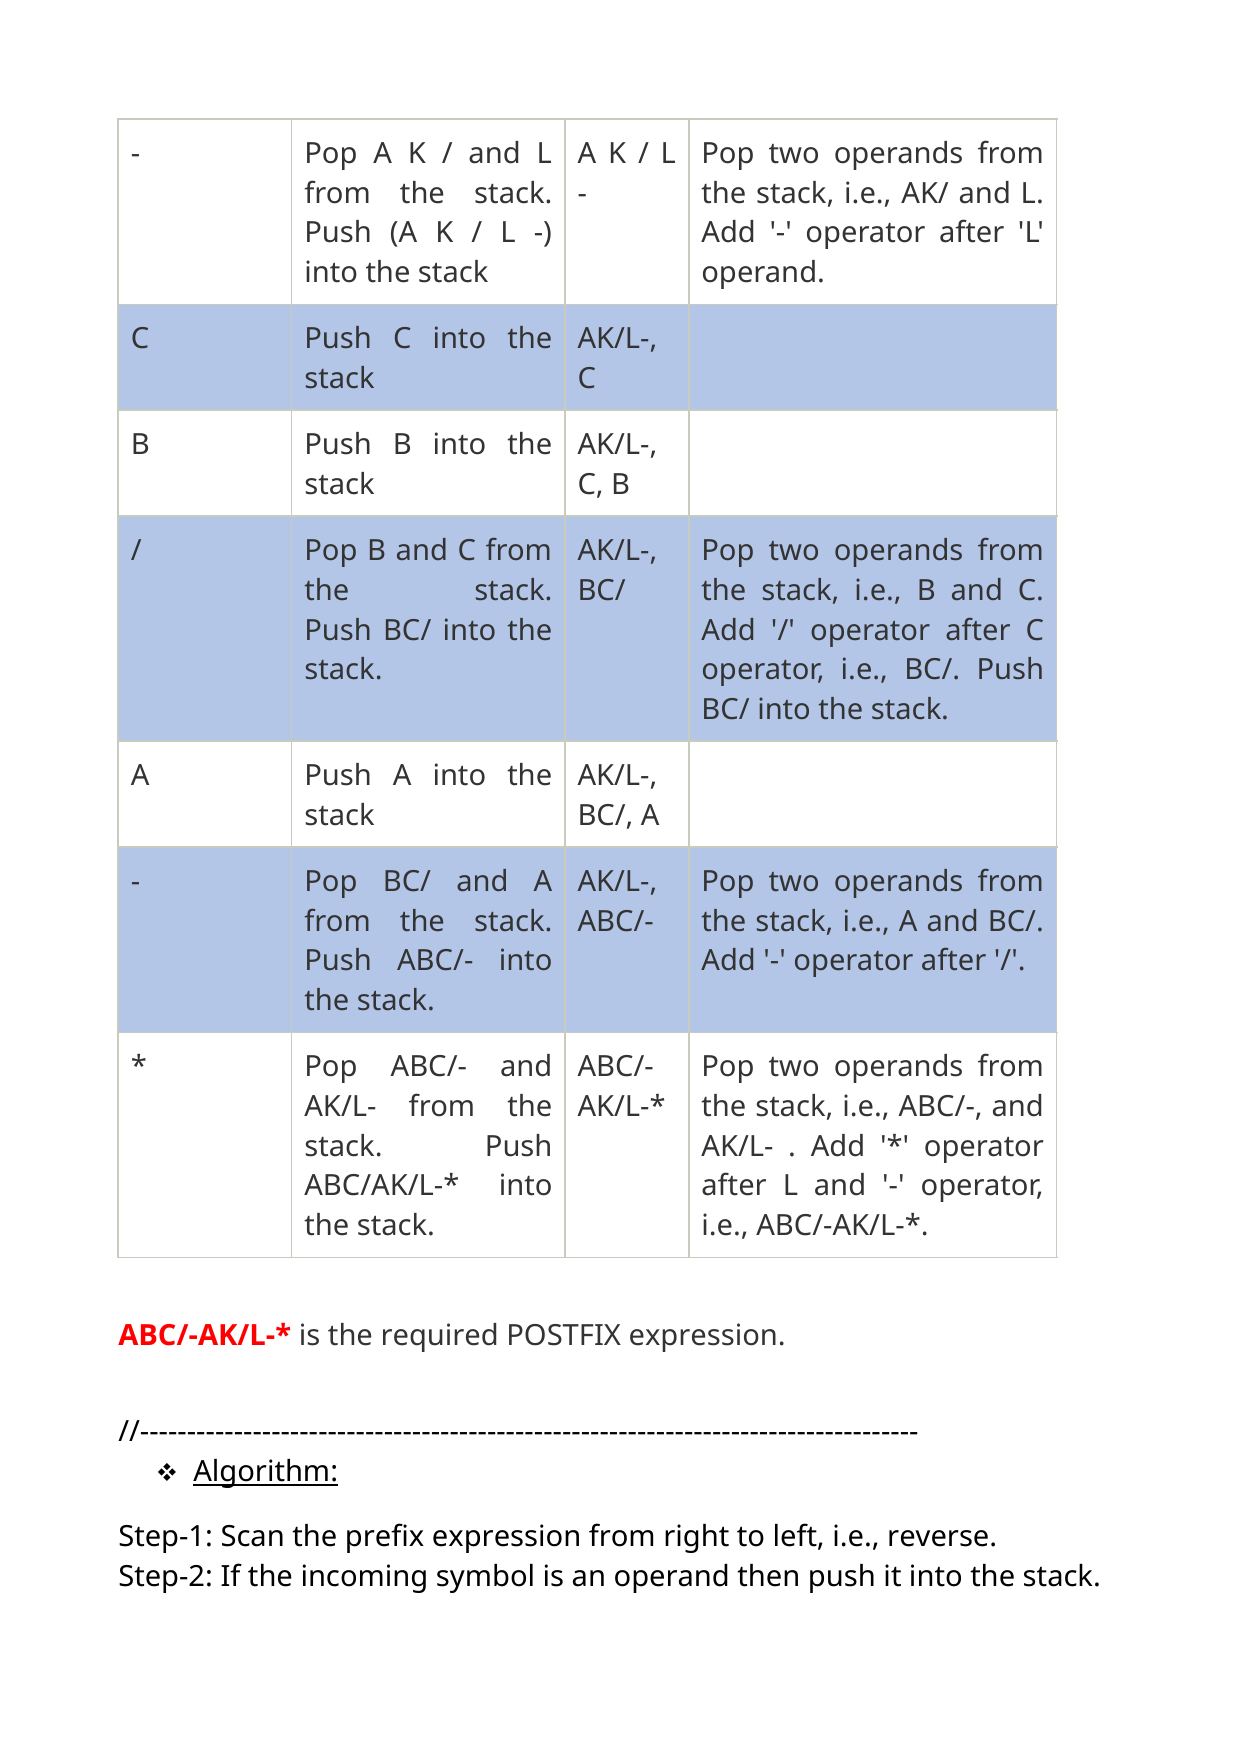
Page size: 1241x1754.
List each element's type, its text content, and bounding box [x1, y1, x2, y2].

table_cell [690, 305, 1056, 409]
table_cell - [119, 120, 291, 303]
table_cell Pop two operands from the stack, i.e., B and C. Add '/' operator after C operator, i.e., BC/. Push BC/ into the stack. [690, 517, 1056, 740]
table_cell AK/L-, C, B [566, 411, 688, 515]
table_cell [690, 742, 1056, 846]
table_cell Pop two operands from the stack, i.e., AK/ and L. Add '-' operator after 'L' operand. [690, 120, 1056, 303]
table_cell Pop ABC/- and AK/L- from the stack. Push ABC/AK/L-* into the stack. [292, 1033, 564, 1257]
table_cell Pop B and C from the stack. Push BC/ into the stack. [292, 517, 564, 740]
table_cell [690, 411, 1056, 515]
text Step-1: Scan the prefix expression from right to left, i.e., reverse. [118, 1516, 1122, 1555]
text Step-2: If the incoming symbol is an operand then push it into the stack. [118, 1555, 1122, 1595]
table_cell Pop two operands from the stack, i.e., A and BC/. Add '-' operator after '/'. [690, 848, 1056, 1032]
table_cell A K / L - [566, 120, 688, 303]
table_cell - [119, 848, 291, 1032]
list Algorithm: [156, 1450, 1122, 1490]
table_cell AK/L-, BC/, A [566, 742, 688, 846]
table_cell Pop two operands from the stack, i.e., ABC/-, and AK/L- . Add '*' operator after L and '-' operator, i.e., ABC/-AK/L-*. [690, 1033, 1056, 1257]
table_cell Push C into the stack [292, 305, 564, 409]
table_cell C [119, 305, 291, 409]
text //----------------------------------------------------------------------------------- [118, 1411, 1122, 1450]
table_cell * [119, 1033, 291, 1257]
table_cell Pop BC/ and A from the stack. Push ABC/- into the stack. [292, 848, 564, 1032]
table_cell A [119, 742, 291, 846]
table_cell AK/L-, C [566, 305, 688, 409]
table_cell Push A into the stack [292, 742, 564, 846]
table_cell ABC/-AK/L-* [566, 1033, 688, 1257]
table_cell B [119, 411, 291, 515]
text ABC/-AK/L-* is the required POSTFIX expression. [118, 1314, 1122, 1354]
table_cell Push B into the stack [292, 411, 564, 515]
table_cell AK/L-, BC/ [566, 517, 688, 740]
table_cell AK/L-, ABC/- [566, 848, 688, 1032]
table_cell / [119, 517, 291, 740]
table_cell Pop A K / and L from the stack. Push (A K / L -) into the stack [292, 120, 564, 303]
